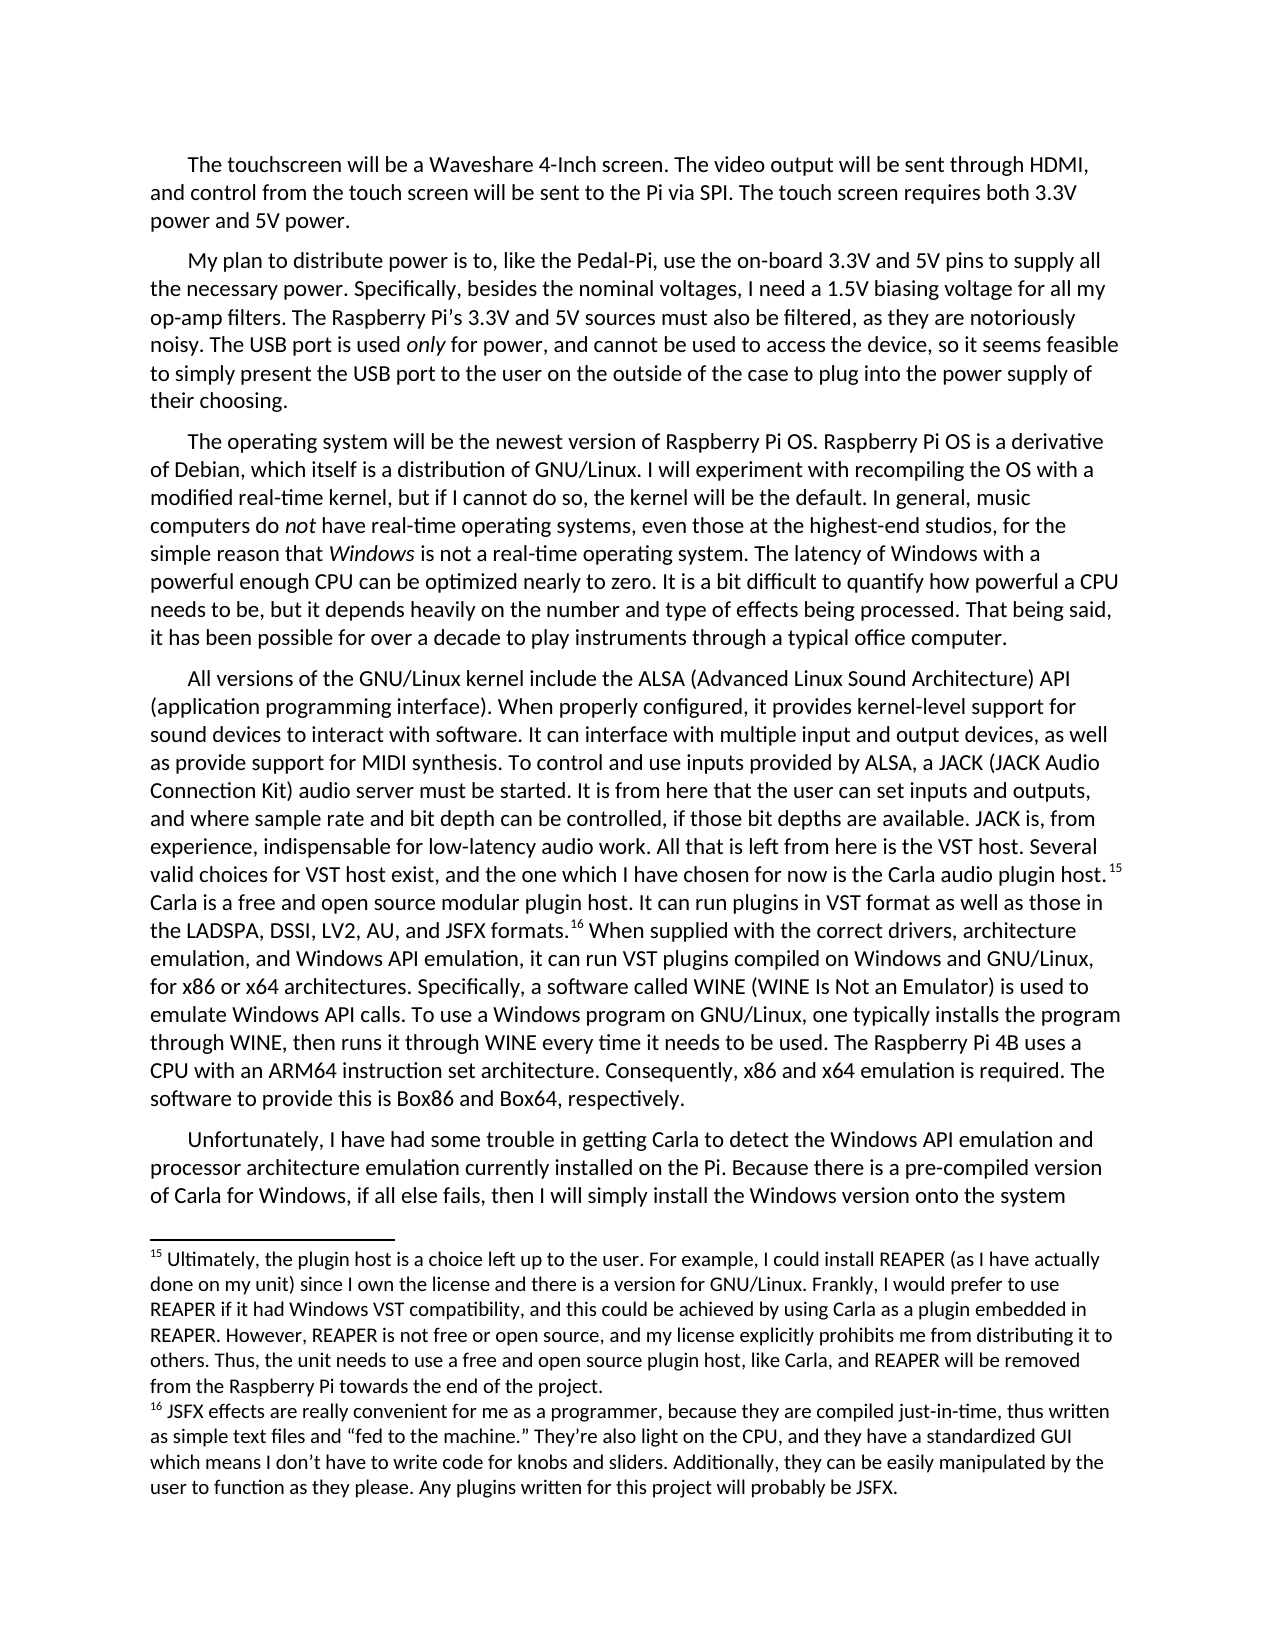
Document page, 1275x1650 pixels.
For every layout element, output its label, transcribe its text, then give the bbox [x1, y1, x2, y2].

text My plan to distribute power is to, like the Pedal-Pi, use the on-board 3.3V and 5V pins to supply all the necessary power. Specifically, besides the nominal voltages, I need a 1.5V biasing voltage for all my op-amp filters. The Raspberry Pi’s 3.3V and 5V sources must also be filtered, as they are notoriously noisy. The USB port is used only for power, and cannot be used to access the device, so it seems feasible to simply present the USB port to the user on the outside of the case to plug into the power supply of their choosing. [150, 247, 1125, 415]
text The operating system will be the newest version of Raspberry Pi OS. Raspberry Pi OS is a derivative of Debian, which itself is a distribution of GNU/Linux. I will experiment with recompiling the OS with a modified real-time kernel, but if I cannot do so, the kernel will be the default. In general, music computers do not have real-time operating systems, even those at the highest-end studios, for the simple reason that Windows is not a real-time operating system. The latency of Windows with a powerful enough CPU can be optimized nearly to zero. It is a bit difficult to quantify how powerful a CPU needs to be, but it depends heavily on the number and type of effects being processed. That being said, it has been possible for over a decade to play instruments through a typical office computer. [150, 427, 1125, 651]
text Unfortunately, I have had some trouble in getting Carla to detect the Windows API emulation and processor architecture emulation currently installed on the Pi. Because there is a pre-compiled version of Carla for Windows, if all else fails, then I will simply install the Windows version onto the system [150, 1125, 1125, 1209]
text All versions of the GNU/Linux kernel include the ALSA (Advanced Linux Sound Architecture) API (application programming interface). When properly configured, it provides kernel-level support for sound devices to interact with software. It can interface with multiple input and output devices, as well as provide support for MIDI synthesis. To control and use inputs provided by ALSA, a JACK (JACK Audio Connection Kit) audio server must be started. It is from here that the user can set inputs and outputs, and where sample rate and bit depth can be controlled, if those bit depths are available. JACK is, from experience, indispensable for low-latency audio work. All that is left from here is the VST host. Several valid choices for VST host exist, and the one which I have chosen for now is the Carla audio plugin host. Carla is a free and open source modular plugin host. It can run plugins in VST format as well as those in the LADSPA, DSSI, LV2, AU, and JSFX formats. When supplied with the correct drivers, architecture emulation, and Windows API emulation, it can run VST plugins compiled on Windows and GNU/Linux, for x86 or x64 architectures. Specifically, a software called WINE (WINE Is Not an Emulator) is used to emulate Windows API calls. To use a Windows program on GNU/Linux, one typically installs the program through WINE, then runs it through WINE every time it needs to be used. The Raspberry Pi 4B uses a CPU with an ARM64 instruction set architecture. Consequently, x86 and x64 emulation is required. The software to provide this is Box86 and Box64, respectively. [150, 664, 1125, 1112]
text Ultimately, the plugin host is a choice left up to the user. For example, I could install REAPER (as I have actually done on my unit) since I own the license and there is a version for GNU/Linux. Frankly, I would prefer to use REAPER if it had Windows VST compatibility, and this could be achieved by using Carla as a plugin embedded in REAPER. However, REAPER is not free or open source, and my license explicitly prohibits me from distributing it to others. Thus, the unit needs to use a free and open source plugin host, like Carla, and REAPER will be removed from the Raspberry Pi towards the end of the project. [150, 1246, 1125, 1398]
text The touchscreen will be a Waveshare 4-Inch screen. The video output will be sent through HDMI, and control from the touch screen will be sent to the Pi via SPI. The touch screen requires both 3.3V power and 5V power. [150, 150, 1125, 234]
text JSFX effects are really convenient for me as a programmer, because they are compiled just-in-time, thus written as simple text files and “fed to the machine.” They’re also light on the CPU, and they have a standardized GUI which means I don’t have to write code for knobs and sliders. Additionally, they can be easily manipulated by the user to function as they please. Any plugins written for this project will probably be JSFX. [150, 1398, 1125, 1500]
